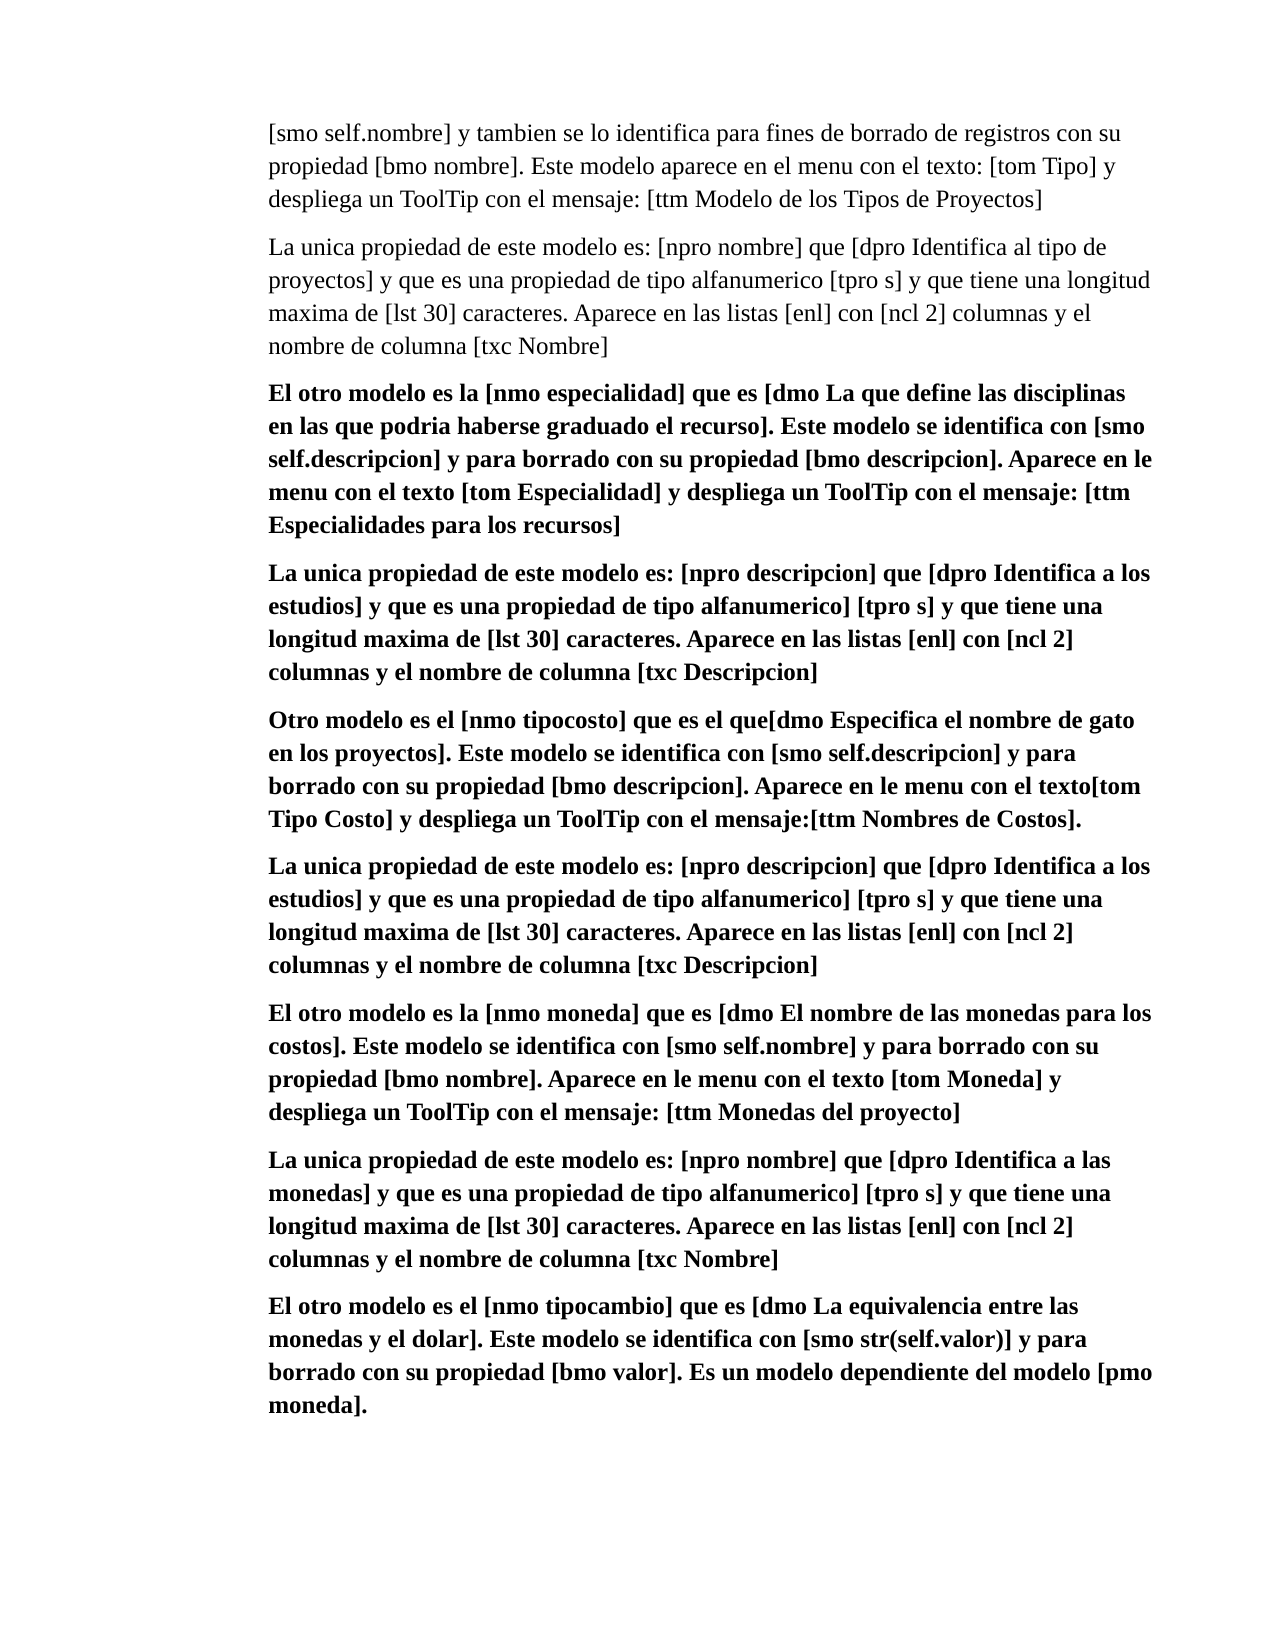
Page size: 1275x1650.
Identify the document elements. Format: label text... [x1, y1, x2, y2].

text El otro modelo es el [nmo tipocambio] que es [dmo La equivalencia entre las monedas y el dolar]. Este modelo se identifica con [smo str(self.valor)] y para borrado con su propiedad [bmo valor]. Es un modelo dependiente del modelo [pmo moneda]. [268, 1291, 1157, 1419]
text La unica propiedad de este modelo es: [npro nombre] que [dpro Identifica a las monedas] y que es una propiedad de tipo alfanumerico] [tpro s] y que tiene una longitud maxima de [lst 30] caracteres. Aparece en las listas [enl] con [ncl 2] columnas y el nombre de columna [txc Nombre] [268, 1145, 1157, 1273]
text La unica propiedad de este modelo es: [npro descripcion] que [dpro Identifica a los estudios] y que es una propiedad de tipo alfanumerico] [tpro s] y que tiene una longitud maxima de [lst 30] caracteres. Aparece en las listas [enl] con [ncl 2] columnas y el nombre de columna [txc Descripcion] [268, 851, 1157, 979]
text La unica propiedad de este modelo es: [npro descripcion] que [dpro Identifica a los estudios] y que es una propiedad de tipo alfanumerico] [tpro s] y que tiene una longitud maxima de [lst 30] caracteres. Aparece en las listas [enl] con [ncl 2] columnas y el nombre de columna [txc Descripcion] [268, 558, 1157, 686]
text La unica propiedad de este modelo es: [npro nombre] que [dpro Identifica al tipo de proyectos] y que es una propiedad de tipo alfanumerico [tpro s] y que tiene una longitud maxima de [lst 30] caracteres. Aparece en las listas [enl] con [ncl 2] columnas y el nombre de columna [txc Nombre] [268, 232, 1157, 359]
text [smo self.nombre] y tambien se lo identifica para fines de borrado de registros con su propiedad [bmo nombre]. Este modelo aparece en el menu con el texto: [tom Tipo] y despliega un ToolTip con el mensaje: [ttm Modelo de los Tipos de Proyectos] [268, 118, 1157, 213]
text El otro modelo es la [nmo especialidad] que es [dmo La que define las disciplinas en las que podria haberse graduado el recurso]. Este modelo se identifica con [smo self.descripcion] y para borrado con su propiedad [bmo descripcion]. Aparece en le menu con el texto [tom Especialidad] y despliega un ToolTip con el mensaje: [ttm Especialidades para los recursos] [268, 378, 1157, 539]
text El otro modelo es la [nmo moneda] que es [dmo El nombre de las monedas para los costos]. Este modelo se identifica con [smo self.nombre] y para borrado con su propiedad [bmo nombre]. Aparece en le menu con el texto [tom Moneda] y despliega un ToolTip con el mensaje: [ttm Monedas del proyecto] [268, 998, 1157, 1126]
text Otro modelo es el [nmo tipocosto] que es el que[dmo Especifica el nombre de gato en los proyectos]. Este modelo se identifica con [smo self.descripcion] y para borrado con su propiedad [bmo descripcion]. Aparece en le menu con el texto[tom Tipo Costo] y despliega un ToolTip con el mensaje:[ttm Nombres de Costos]. [268, 705, 1157, 833]
